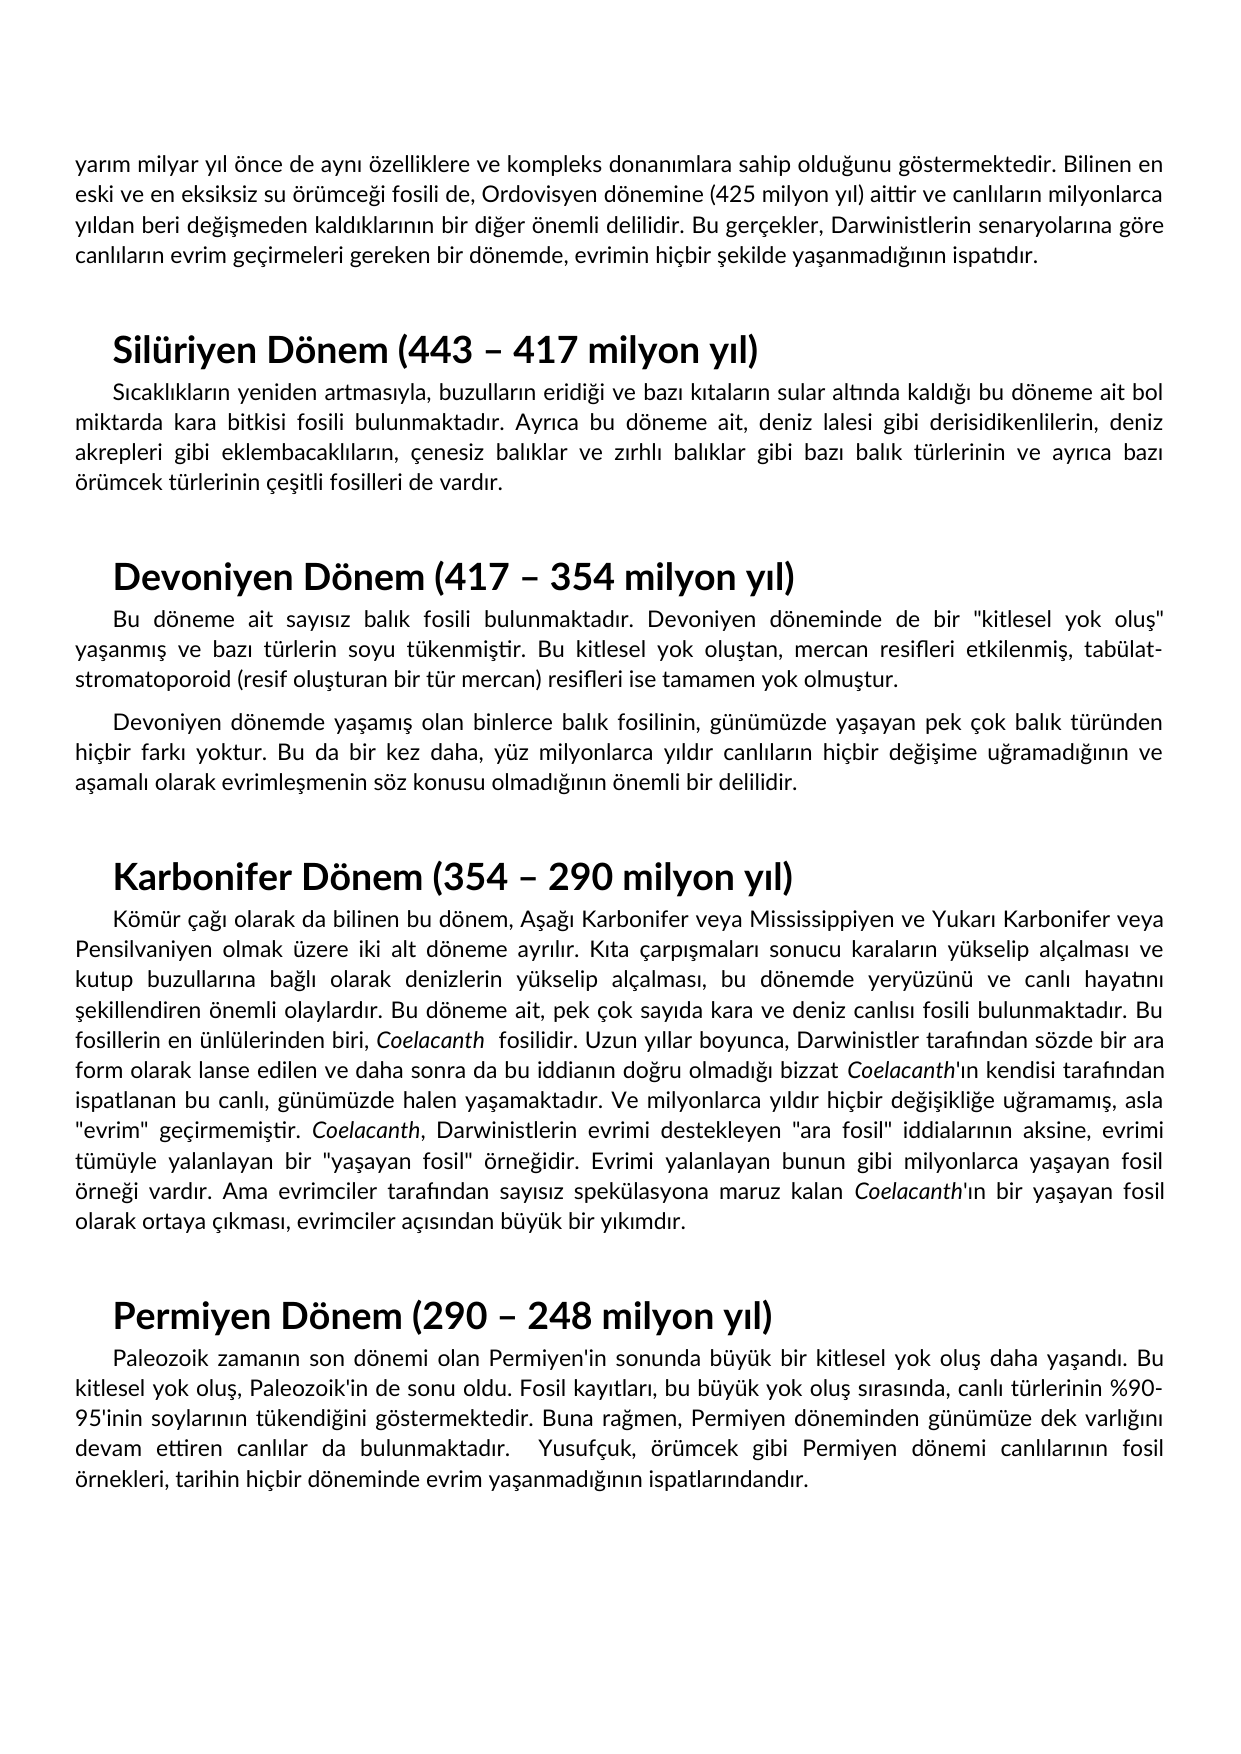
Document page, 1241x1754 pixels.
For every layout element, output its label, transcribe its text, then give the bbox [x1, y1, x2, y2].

subtitle Karbonifer Dönem (354 – 290 milyon yıl) [112, 853, 1165, 898]
subtitle Silüriyen Dönem (443 – 417 milyon yıl) [112, 326, 1165, 371]
subtitle Permiyen Dönem (290 – 248 milyon yıl) [112, 1292, 1165, 1337]
text Sıcaklıkların yeniden artmasıyla, buzulların eridiği ve bazı kıtaların sular altında kaldığı bu döneme ait bol miktarda kara bitkisi fosili bulunmaktadır. Ayrıca bu döneme ait, deniz lalesi gibi derisidikenlilerin, deniz akrepleri gibi eklembacaklıların, çenesiz balıklar ve zırhlı balıklar gibi bazı balık türlerinin ve ayrıca bazı örümcek türlerinin çeşitli fosilleri de vardır. [75, 377, 1165, 495]
text Devoniyen dönemde yaşamış olan binlerce balık fosilinin, günümüzde yaşayan pek çok balık türünden hiçbir farkı yoktur. Bu da bir kez daha, yüz milyonlarca yıldır canlıların hiçbir değişime uğramadığının ve aşamalı olarak evrimleşmenin söz konusu olmadığının önemli bir delilidir. [75, 708, 1165, 796]
text Paleozoik zamanın son dönemi olan Permiyen'in sonunda büyük bir kitlesel yok oluş daha yaşandı. Bu kitlesel yok oluş, Paleozoik'in de sonu oldu. Fosil kayıtları, bu büyük yok oluş sırasında, canlı türlerinin %90-95'inin soylarının tükendiğini göstermektedir. Buna rağmen, Permiyen döneminden günümüze dek varlığını devam ettiren canlılar da bulunmaktadır. Yusufçuk, örümcek gibi Permiyen dönemi canlılarının fosil örnekleri, tarihin hiçbir döneminde evrim yaşanmadığının ispatlarındandır. [75, 1343, 1165, 1492]
subtitle Devoniyen Dönem (417 – 354 milyon yıl) [112, 553, 1165, 598]
text Bu döneme ait sayısız balık fosili bulunmaktadır. Devoniyen döneminde de bir "kitlesel yok oluş" yaşanmış ve bazı türlerin soyu tükenmiştir. Bu kitlesel yok oluştan, mercan resifleri etkilenmiş, tabülat-stromatoporoid (resif oluşturan bir tür mercan) resifleri ise tamamen yok olmuştur. [75, 604, 1165, 692]
text yarım milyar yıl önce de aynı özelliklere ve kompleks donanımlara sahip olduğunu göstermektedir. Bilinen en eski ve en eksiksiz su örümceği fosili de, Ordovisyen dönemine (425 milyon yıl) aittir ve canlıların milyonlarca yıldan beri değişmeden kaldıklarının bir diğer önemli delilidir. Bu gerçekler, Darwinistlerin senaryolarına göre canlıların evrim geçirmeleri gereken bir dönemde, evrimin hiçbir şekilde yaşanmadığının ispatıdır. [75, 150, 1165, 268]
text Kömür çağı olarak da bilinen bu dönem, Aşağı Karbonifer veya Mississippiyen ve Yukarı Karbonifer veya Pensilvaniyen olmak üzere iki alt döneme ayrılır. Kıta çarpışmaları sonucu karaların yükselip alçalması ve kutup buzullarına bağlı olarak denizlerin yükselip alçalması, bu dönemde yeryüzünü ve canlı hayatını şekillendiren önemli olaylardır. Bu döneme ait, pek çok sayıda kara ve deniz canlısı fosili bulunmaktadır. Bu fosillerin en ünlülerinden biri, Coelacanth fosilidir. Uzun yıllar boyunca, Darwinistler tarafından sözde bir ara form olarak lanse edilen ve daha sonra da bu iddianın doğru olmadığı bizzat Coelacanth'ın kendisi tarafından ispatlanan bu canlı, günümüzde halen yaşamaktadır. Ve milyonlarca yıldır hiçbir değişikliğe uğramamış, asla "evrim" geçirmemiştir. Coelacanth, Darwinistlerin evrimi destekleyen "ara fosil" iddialarının aksine, evrimi tümüyle yalanlayan bir "yaşayan fosil" örneğidir. Evrimi yalanlayan bunun gibi milyonlarca yaşayan fosil örneği vardır. Ama evrimciler tarafından sayısız spekülasyona maruz kalan Coelacanth'ın bir yaşayan fosil olarak ortaya çıkması, evrimciler açısından büyük bir yıkımdır. [75, 905, 1165, 1234]
